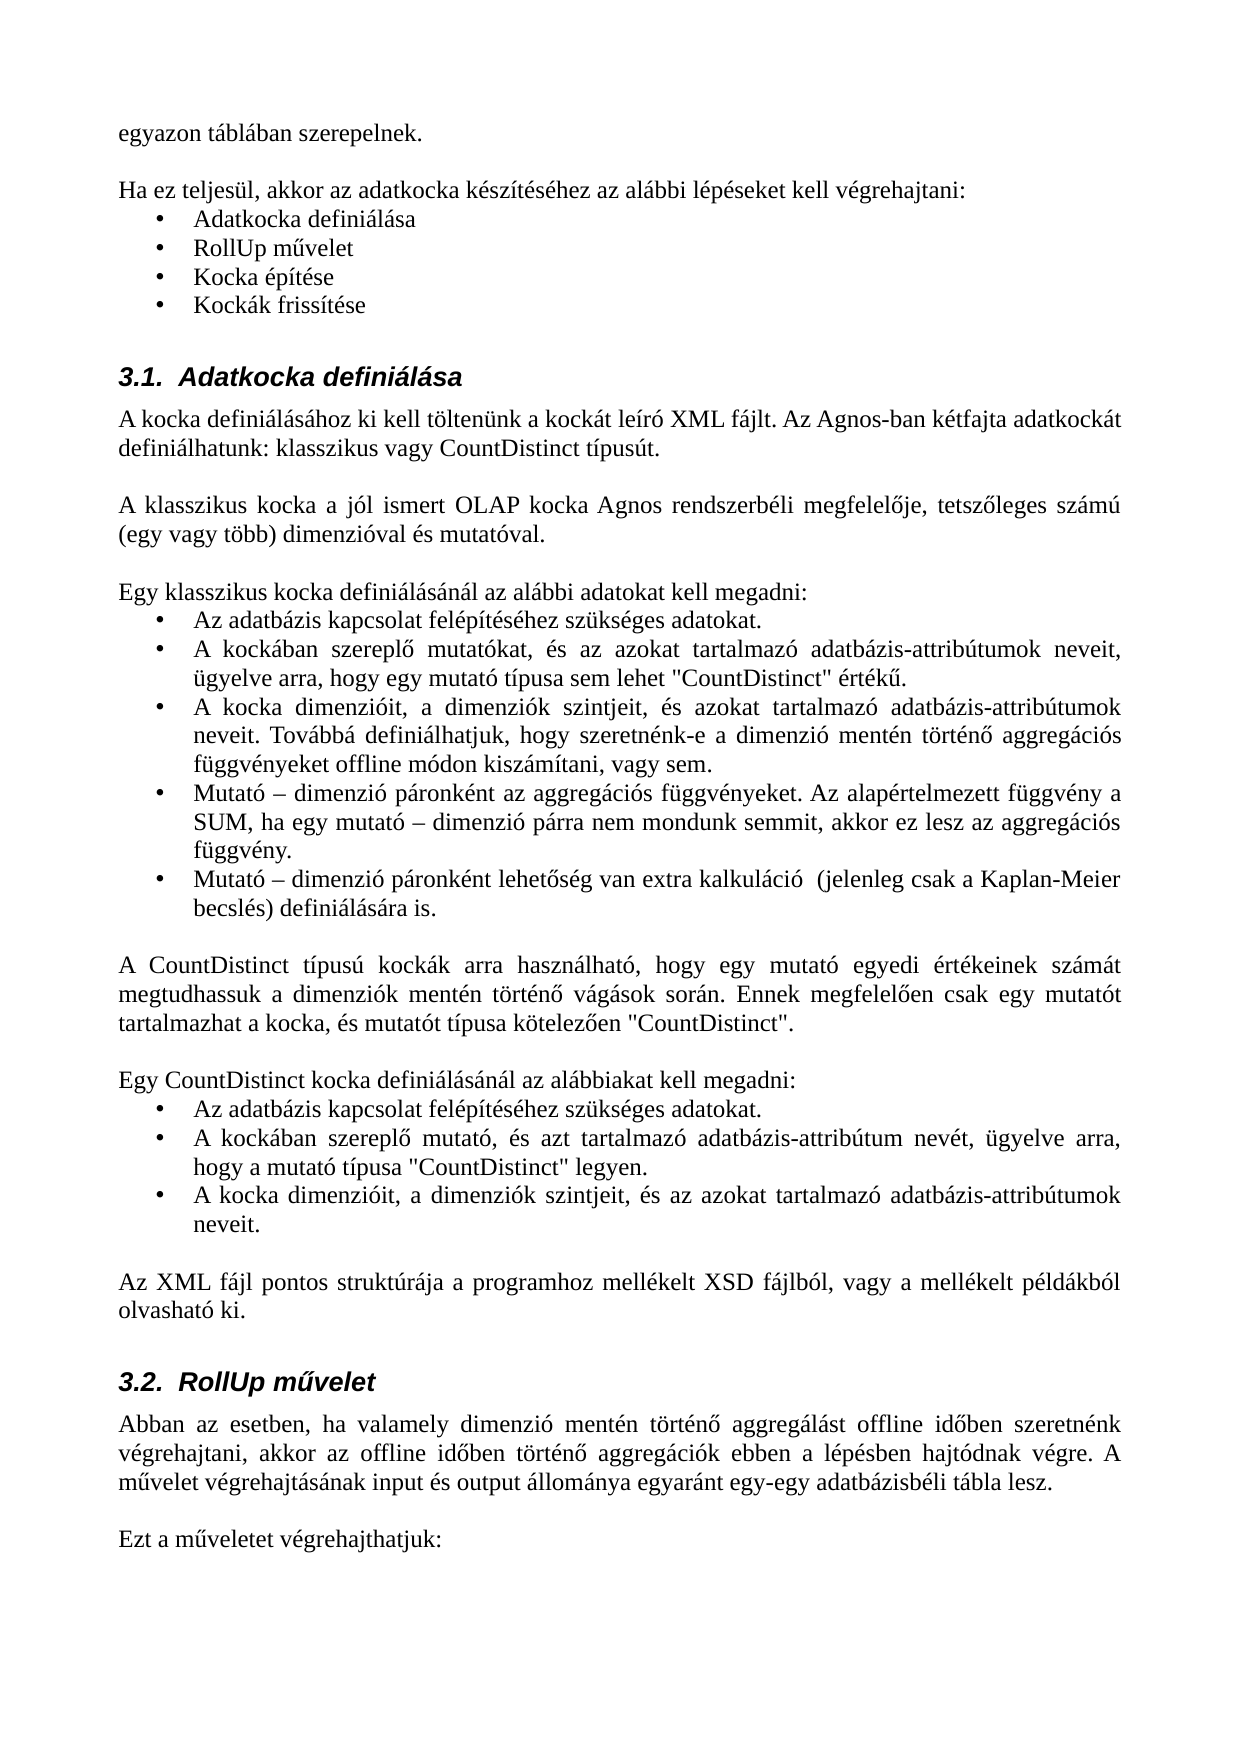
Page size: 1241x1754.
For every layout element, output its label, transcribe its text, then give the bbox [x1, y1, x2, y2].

list A kocka dimenzióit, a dimenziók szintjeit, és azokat tartalmazó adatbázis-attribútumok neveit. Továbbá definiálhatjuk, hogy szeretnénk-e a dimenzió mentén történő aggregációs függvényeket offline módon kiszámítani, vagy sem. [156, 692, 1122, 778]
list RollUp művelet [156, 233, 1122, 262]
list A kockában szereplő mutatókat, és az azokat tartalmazó adatbázis-attribútumok neveit, ügyelve arra, hogy egy mutató típusa sem lehet "CountDistinct" értékű. [156, 634, 1122, 692]
text A kocka definiálásához ki kell töltenünk a kockát leíró XML fájlt. Az Agnos-ban kétfajta adatkockát definiálhatunk: klasszikus vagy CountDistinct típusút. [118, 404, 1122, 462]
list A kocka dimenzióit, a dimenziók szintjeit, és az azokat tartalmazó adatbázis-attribútumok neveit. [156, 1181, 1122, 1238]
text A klasszikus kocka a jól ismert OLAP kocka Agnos rendszerbéli megfelelője, tetszőleges számú (egy vagy több) dimenzióval és mutatóval. [118, 491, 1122, 548]
list Kocka építése [156, 262, 1122, 291]
text Egy CountDistinct kocka definiálásánál az alábbiakat kell megadni: [118, 1066, 1122, 1094]
subtitle Adatkocka definiálása [118, 361, 1122, 392]
list Az adatbázis kapcsolat felépítéséhez szükséges adatokat. [156, 1094, 1122, 1123]
list Adatkocka definiálása [156, 204, 1122, 233]
list Az adatbázis kapcsolat felépítéséhez szükséges adatokat. [156, 606, 1122, 634]
text Az XML fájl pontos struktúrája a programhoz mellékelt XSD fájlból, vagy a mellékelt példákból olvasható ki. [118, 1267, 1122, 1324]
text Abban az esetben, ha valamely dimenzió mentén történő aggregálást offline időben szeretnénk végrehajtani, akkor az offline időben történő aggregációk ebben a lépésben hajtódnak végre. A művelet végrehajtásának input és output állománya egyaránt egy-egy adatbázisbéli tábla lesz. [118, 1409, 1122, 1496]
subtitle RollUp művelet [118, 1366, 1122, 1397]
text A CountDistinct típusú kockák arra használható, hogy egy mutató egyedi értékeinek számát megtudhassuk a dimenziók mentén történő vágások során. Ennek megfelelően csak egy mutatót tartalmazhat a kocka, és mutatót típusa kötelezően "CountDistinct". [118, 951, 1122, 1037]
list Mutató – dimenzió páronként lehetőség van extra kalkuláció (jelenleg csak a Kaplan-Meier becslés) definiálására is. [156, 864, 1122, 922]
text Ezt a műveletet végrehajthatjuk: [118, 1524, 1122, 1553]
text Egy klasszikus kocka definiálásánál az alábbi adatokat kell megadni: [118, 577, 1122, 606]
list Kockák frissítése [156, 291, 1122, 319]
list A kockában szereplő mutató, és azt tartalmazó adatbázis-attribútum nevét, ügyelve arra, hogy a mutató típusa "CountDistinct" legyen. [156, 1123, 1122, 1181]
text Ha ez teljesül, akkor az adatkocka készítéséhez az alábbi lépéseket kell végrehajtani: [118, 176, 1122, 204]
text egyazon táblában szerepelnek. [118, 118, 1122, 147]
list Mutató – dimenzió páronként az aggregációs függvényeket. Az alapértelmezett függvény a SUM, ha egy mutató – dimenzió párra nem mondunk semmit, akkor ez lesz az aggregációs függvény. [156, 778, 1122, 864]
